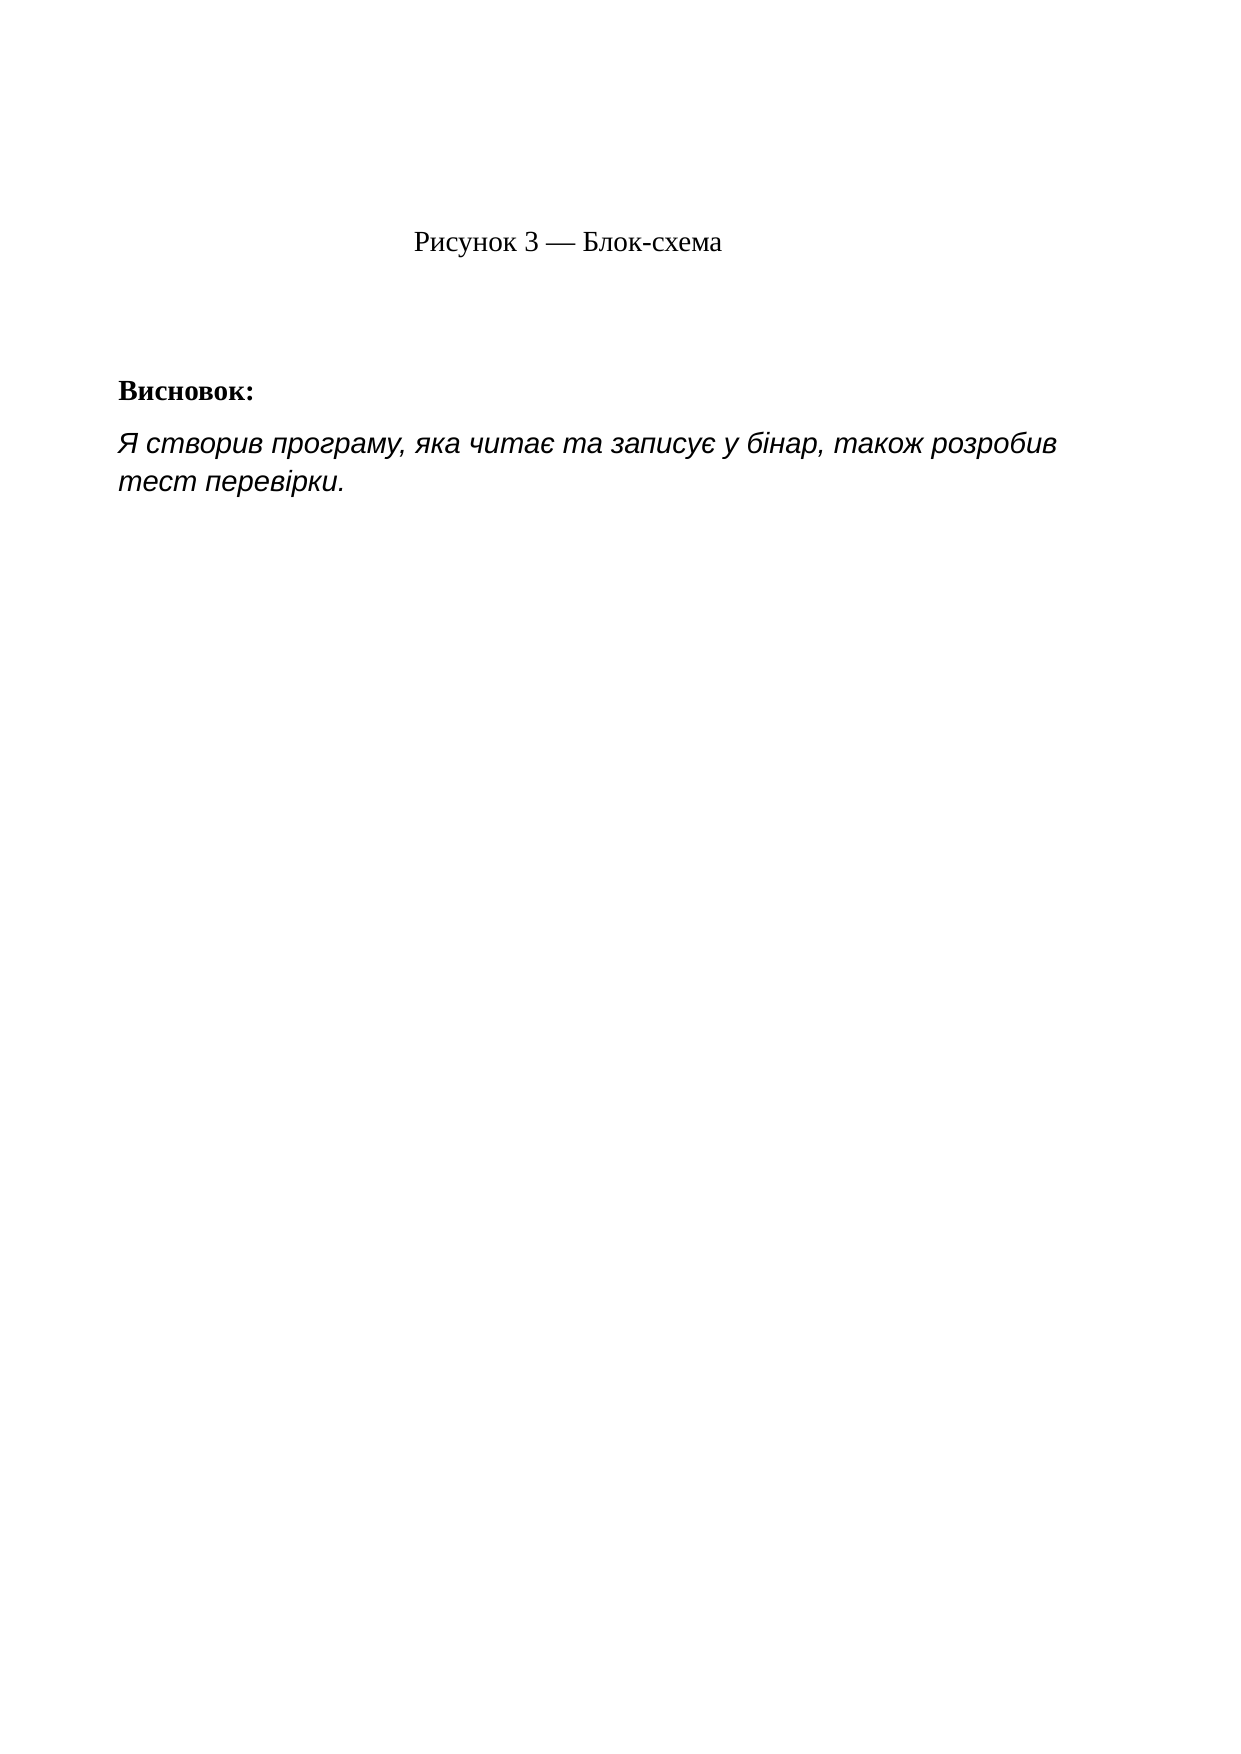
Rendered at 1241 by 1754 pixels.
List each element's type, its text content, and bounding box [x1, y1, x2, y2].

text Я створив програму, яка читає та записує у бінар, також розробив тест перевірки. [118, 426, 1122, 498]
text Висновок: [118, 373, 1122, 406]
text Рисунок 3 — Блок-схема [118, 224, 1122, 258]
